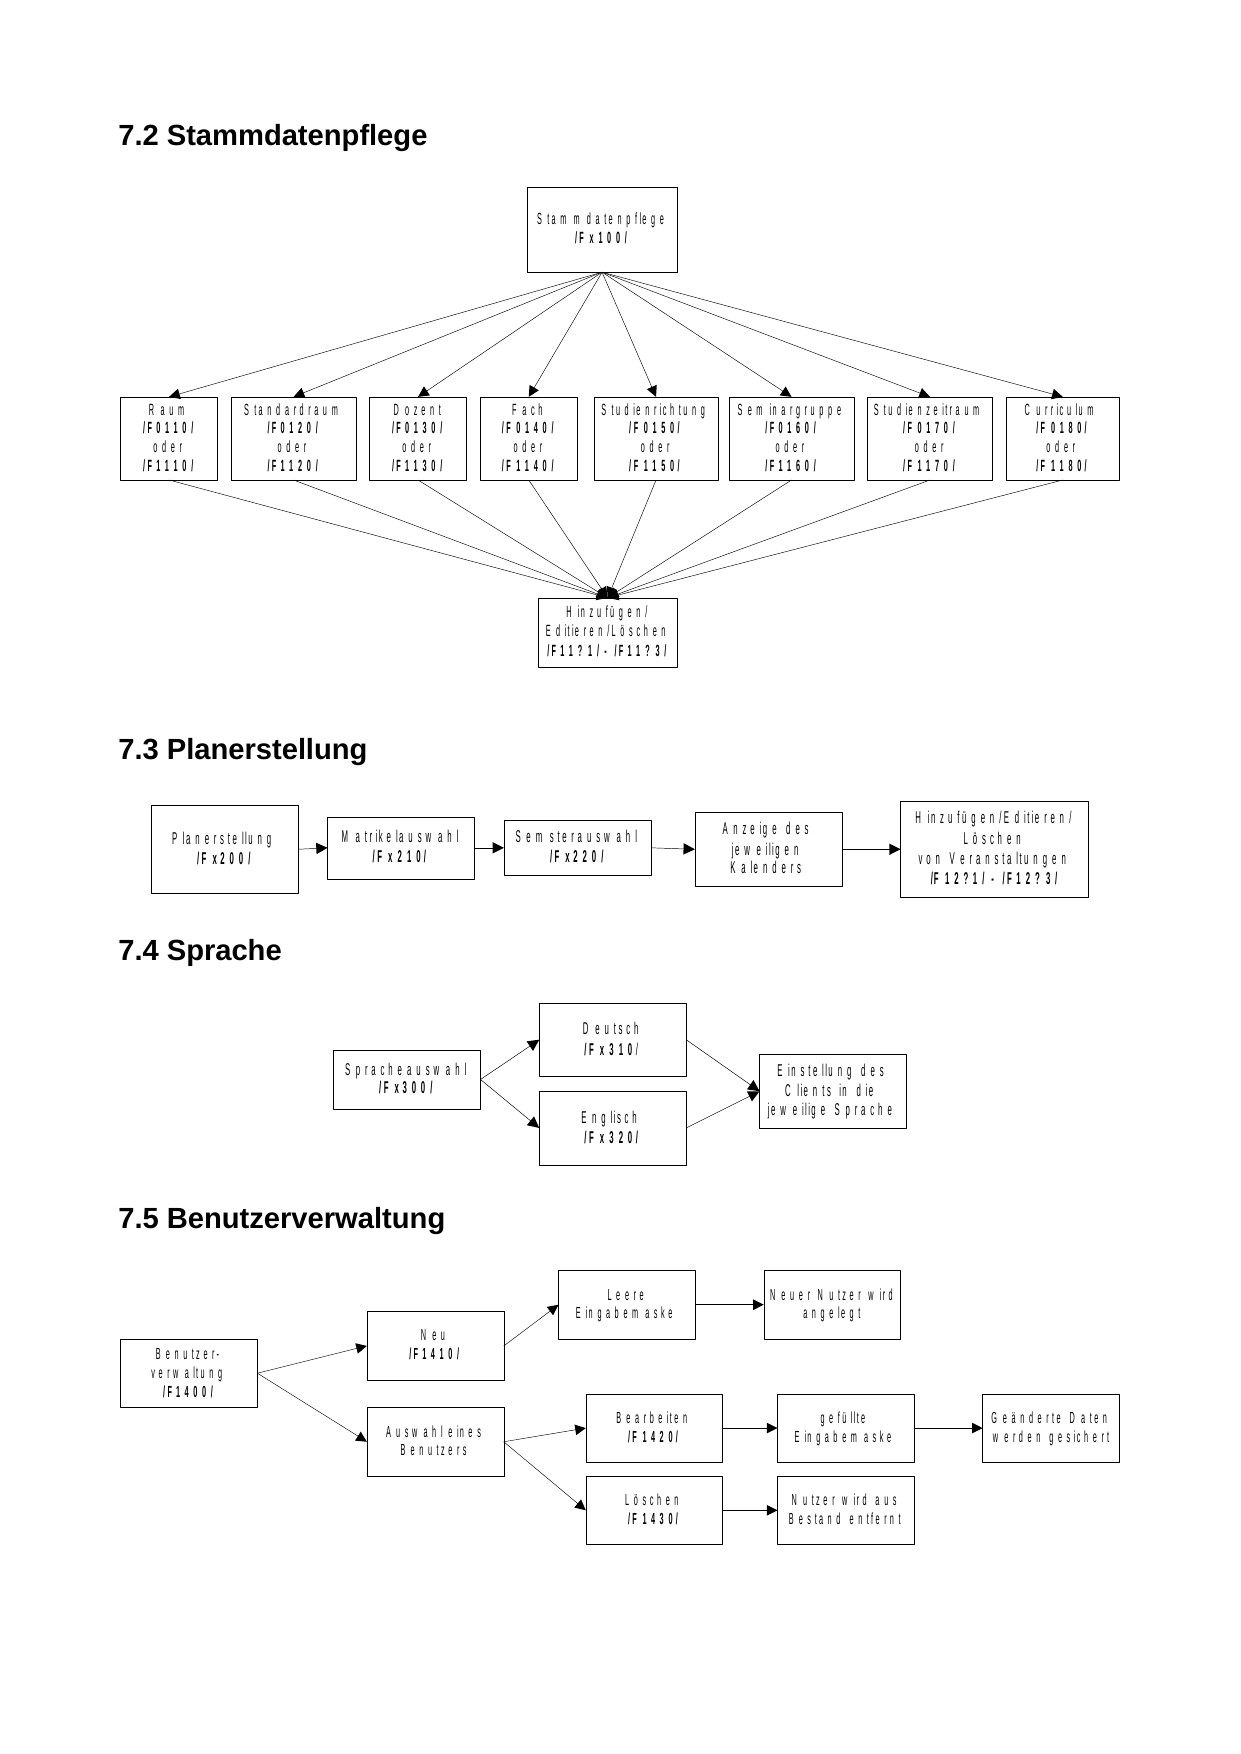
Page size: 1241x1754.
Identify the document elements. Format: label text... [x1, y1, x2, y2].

list 7.2 Stammdatenpflege [118, 118, 1122, 152]
list 7.3 Planerstellung [118, 732, 1122, 765]
list 7.4 Sprache [118, 933, 1122, 967]
list 7.5 Benutzerverwaltung [118, 1201, 1122, 1234]
